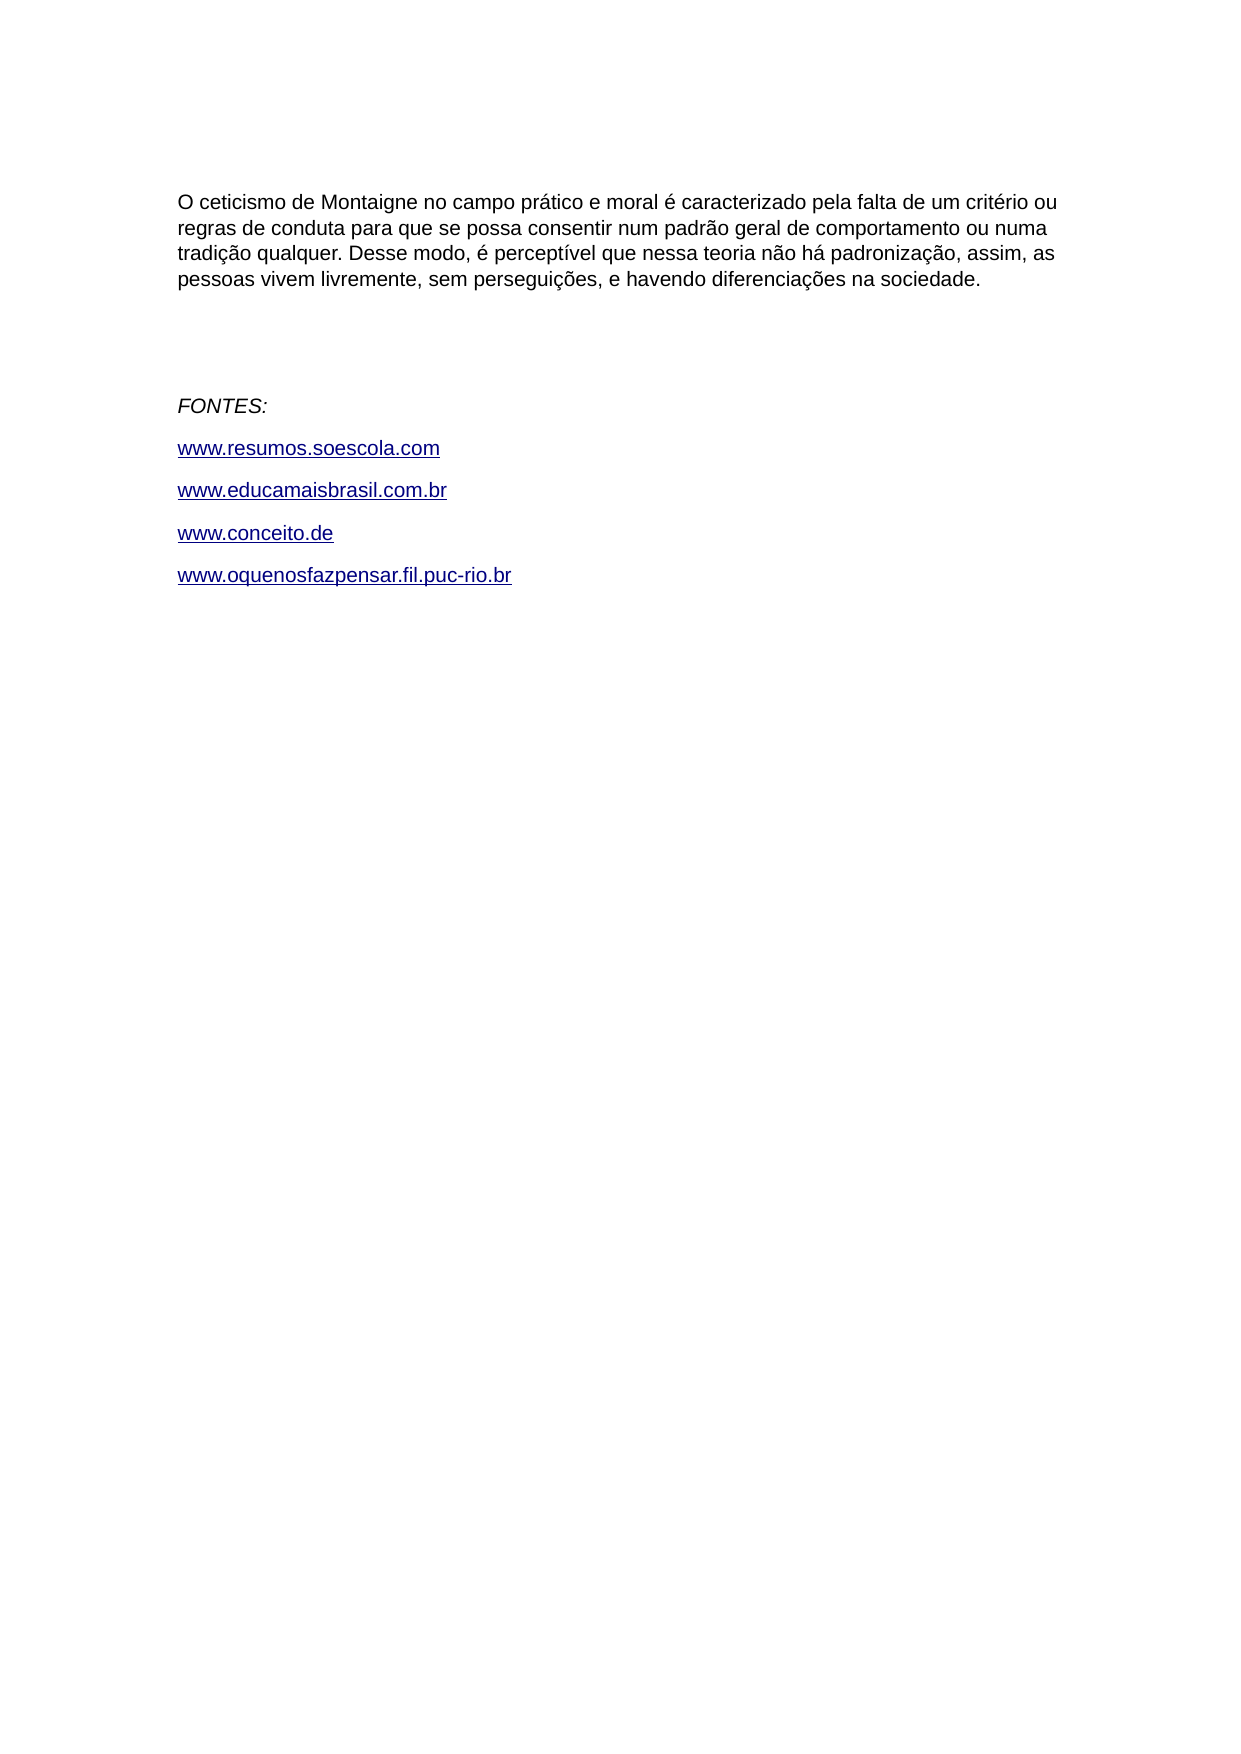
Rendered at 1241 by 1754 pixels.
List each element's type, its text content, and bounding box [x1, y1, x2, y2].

text www.resumos.soescola.com [177, 436, 1063, 460]
text www.oquenosfazpensar.fil.puc-rio.br [177, 563, 1063, 587]
text FONTES: [177, 394, 1063, 418]
text www.conceito.de [177, 521, 1063, 544]
text www.educamaisbrasil.com.br [177, 478, 1063, 502]
text O ceticismo de Montaigne no campo prático e moral é caracterizado pela falta de um critério ou regras de conduta para que se possa consentir num padrão geral de comportamento ou numa tradição qualquer. Desse modo, é perceptível que nessa teoria não há padronização, assim, as pessoas vivem livremente, sem perseguições, e havendo diferenciações na sociedade. [177, 190, 1063, 291]
